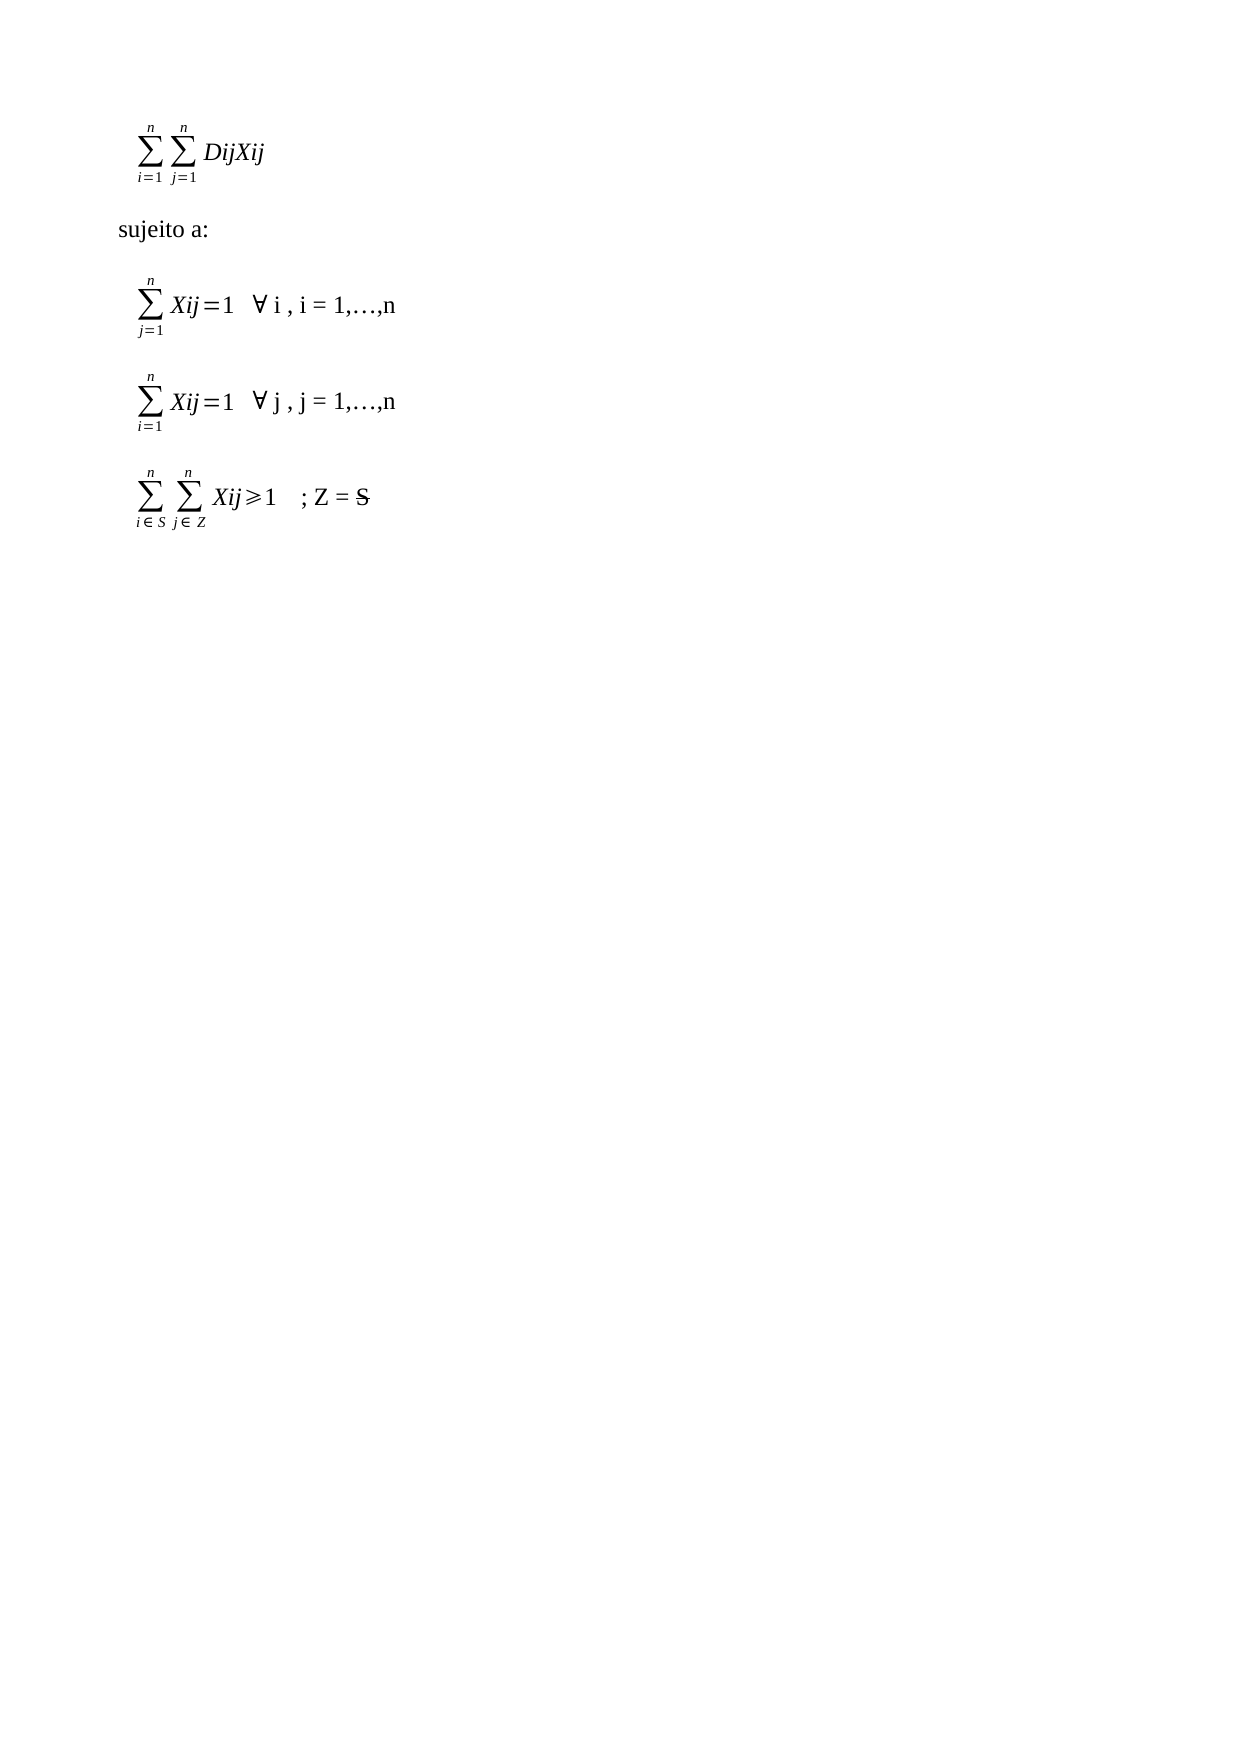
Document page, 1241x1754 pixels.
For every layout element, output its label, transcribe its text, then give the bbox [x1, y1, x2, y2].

text ∀ j , j = 1,…,n [118, 368, 1122, 435]
text ∀ i , i = 1,…,n [118, 272, 1122, 339]
text sujeito a: [118, 214, 1122, 243]
text ; Z = S [118, 464, 1122, 531]
